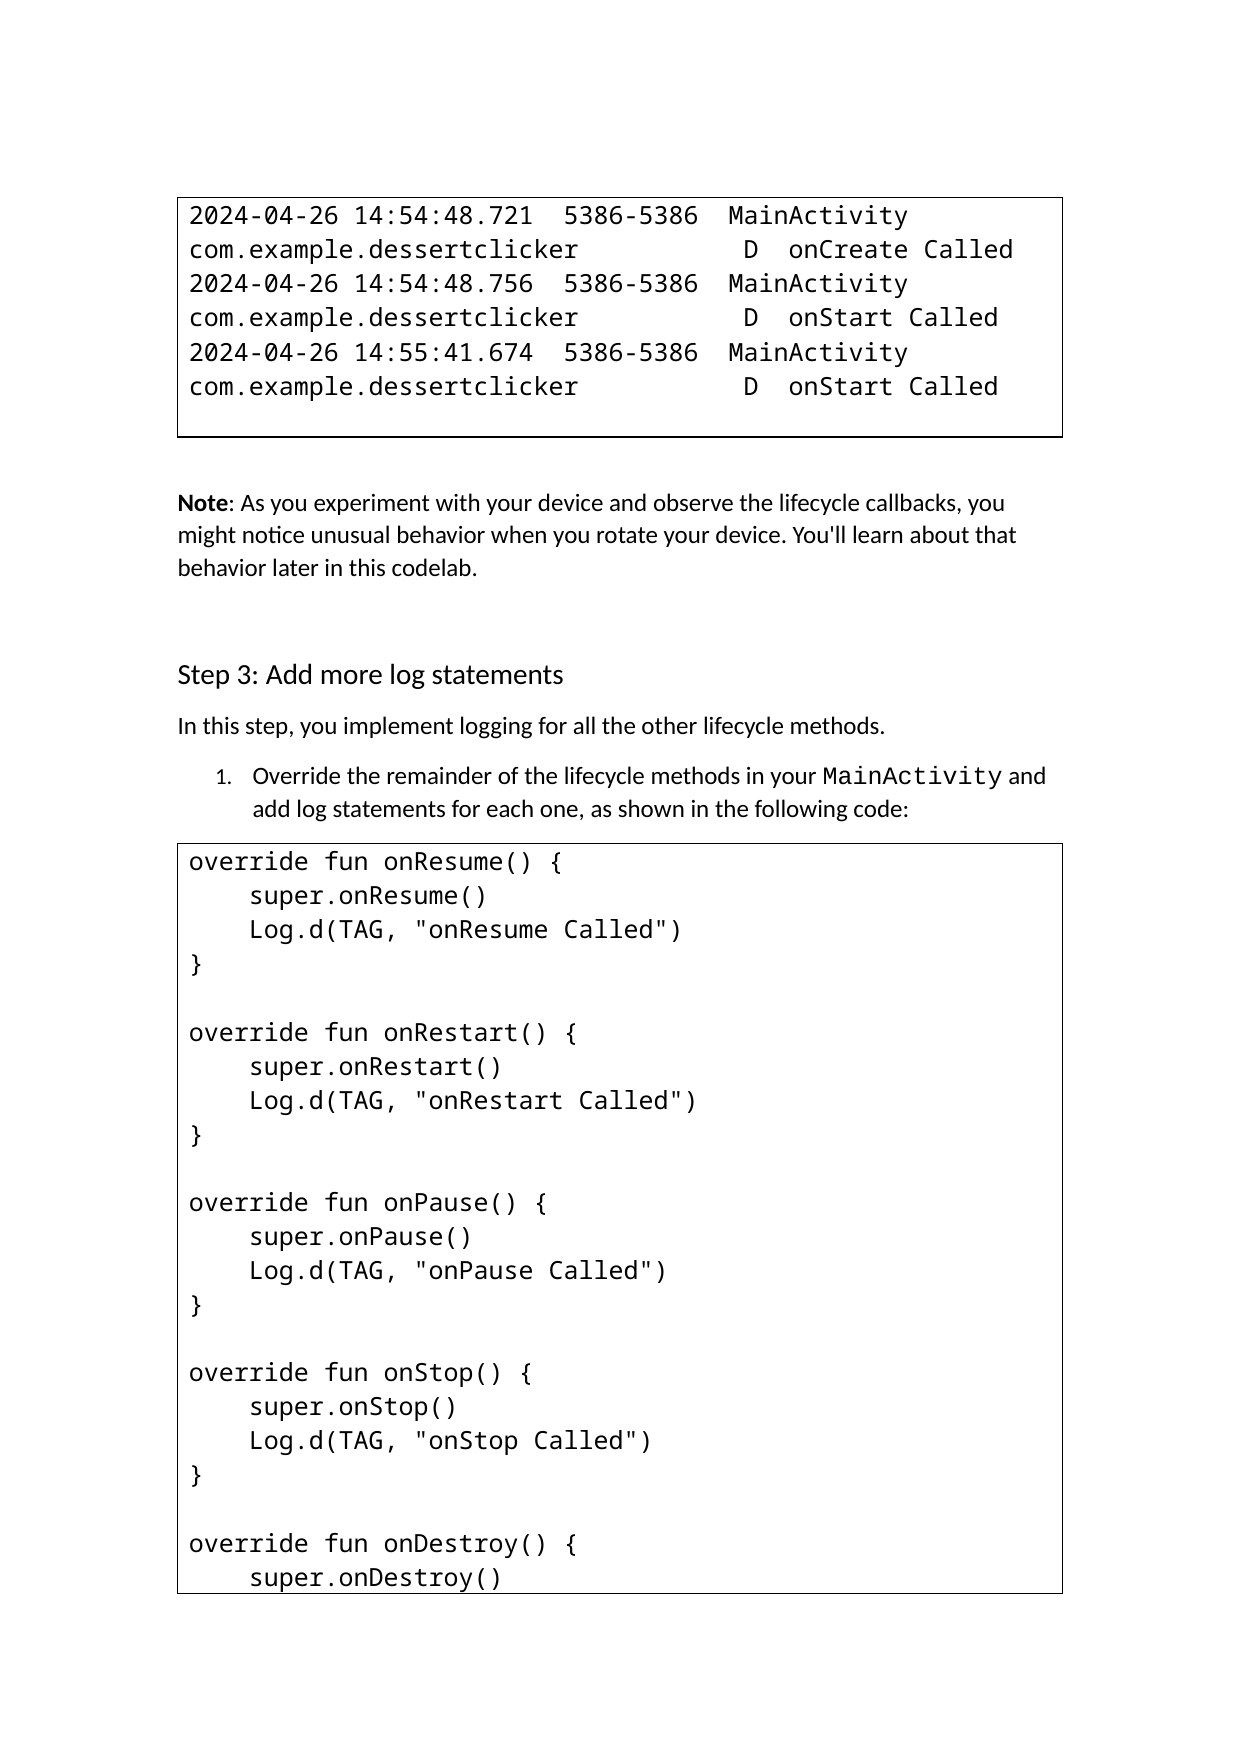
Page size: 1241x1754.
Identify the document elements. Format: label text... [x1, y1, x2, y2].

table_header 2024-04-26 14:54:48.721 5386-5386 MainActivity com.example.dessertclicker D onCreate Called 2024-04-26 14:54:48.756 5386-5386 MainActivity com.example.dessertclicker D onStart Called 2024-04-26 14:55:41.674 5386-5386 MainActivity com.example.dessertclicker D onStart Called [178, 198, 1062, 436]
list Override the remainder of the lifecycle methods in your MainActivity and add log statements for each one, as shown in the following code: [215, 760, 1063, 824]
text Note: As you experiment with your device and observe the lifecycle callbacks, you might notice unusual behavior when you rotate your device. You'll learn about that behavior later in this codelab. [177, 487, 1063, 582]
table_header override fun onResume() { super.onResume() Log.d(TAG, "onResume Called") } override fun onRestart() { super.onRestart() Log.d(TAG, "onRestart Called") } override fun onPause() { super.onPause() Log.d(TAG, "onPause Called") } override fun onStop() { super.onStop() Log.d(TAG, "onStop Called") } override fun onDestroy() { super.onDestroy() [178, 844, 1062, 1593]
text Step 3: Add more log statements [177, 656, 1063, 691]
text In this step, you implement logging for all the other lifecycle methods. [177, 711, 1063, 741]
